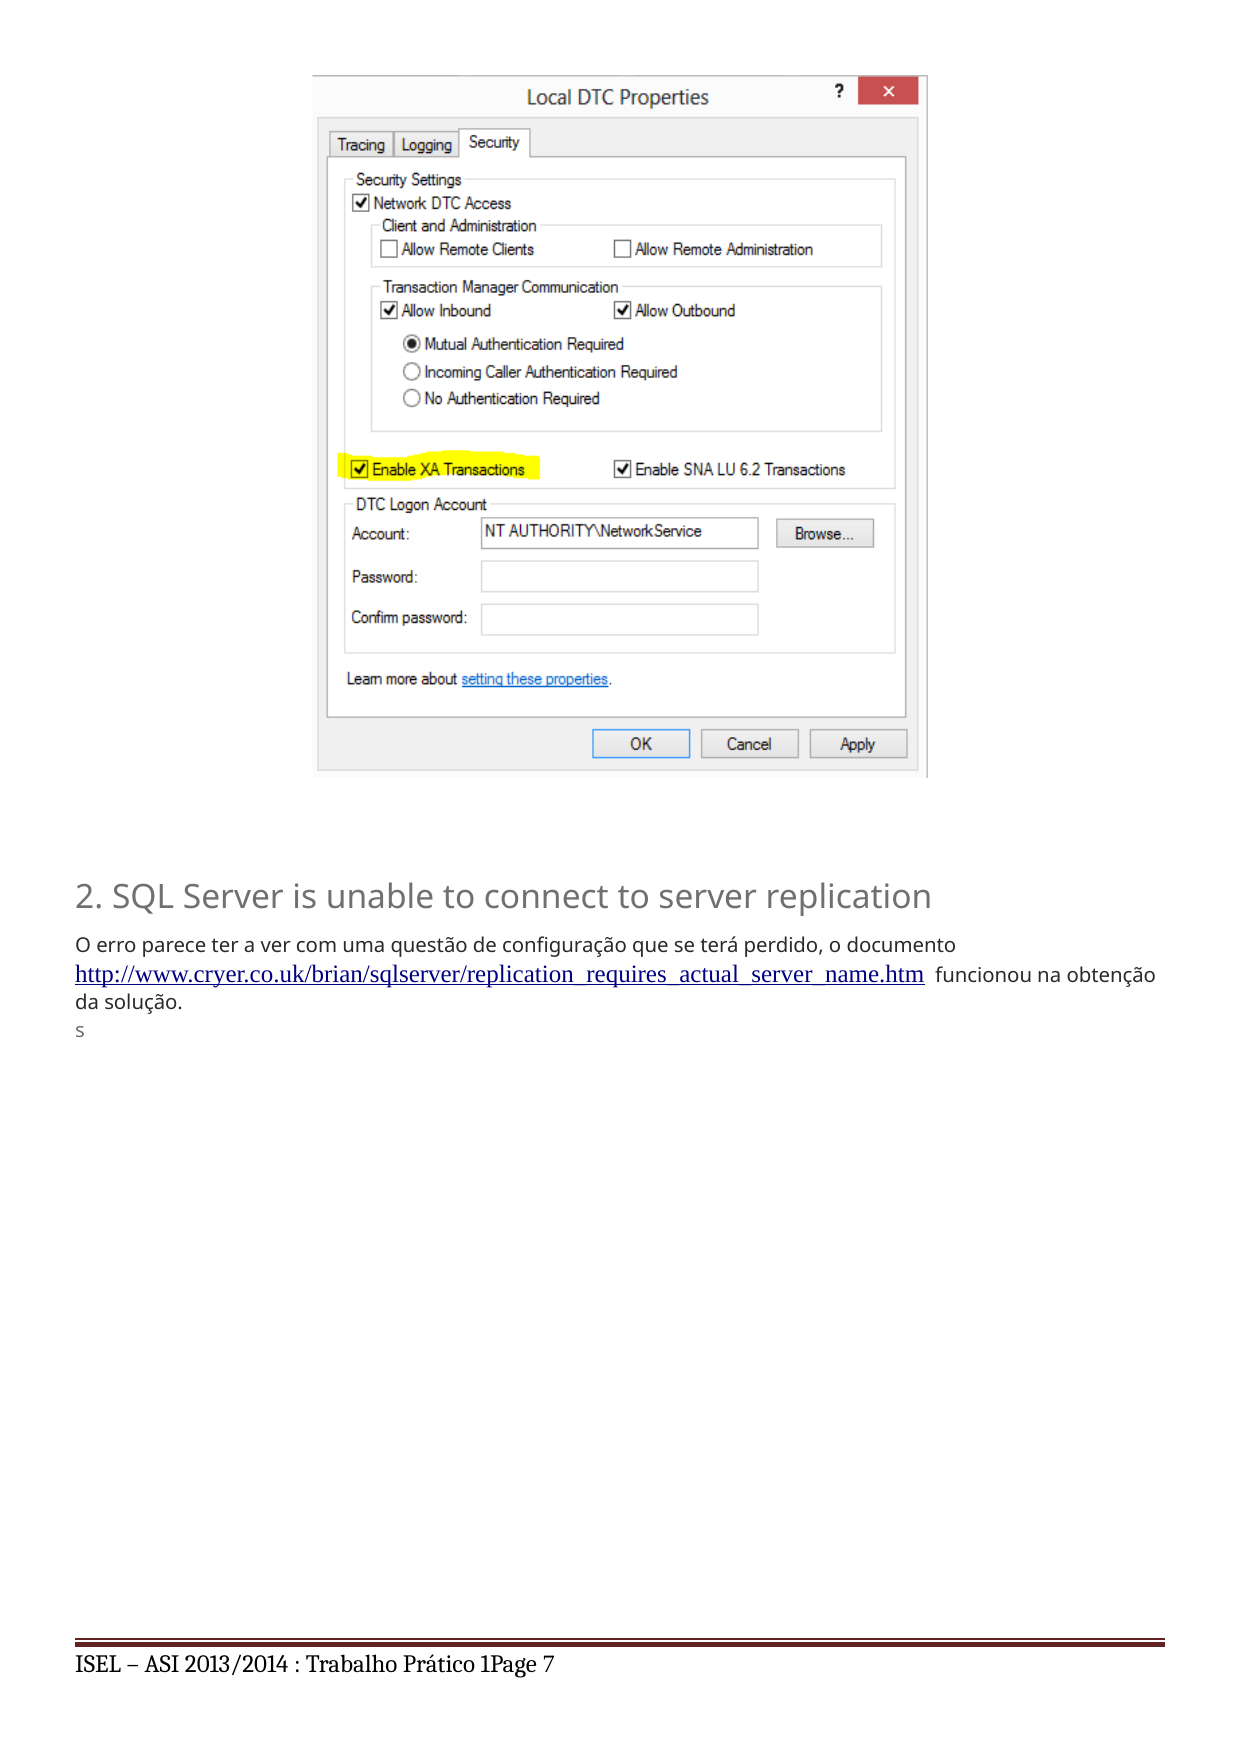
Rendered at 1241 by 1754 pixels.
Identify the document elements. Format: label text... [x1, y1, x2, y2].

text s [75, 1016, 1165, 1043]
text O erro parece ter a ver com uma questão de configuração que se terá perdido, o documento http://www.cryer.co.uk/brian/sqlserver/replication_requires_actual_server_name.htm funcionou na obtenção da solução. [75, 931, 1165, 1016]
picture [312, 75, 928, 778]
subtitle 2. SQL Server is unable to connect to server replication [75, 873, 1165, 918]
